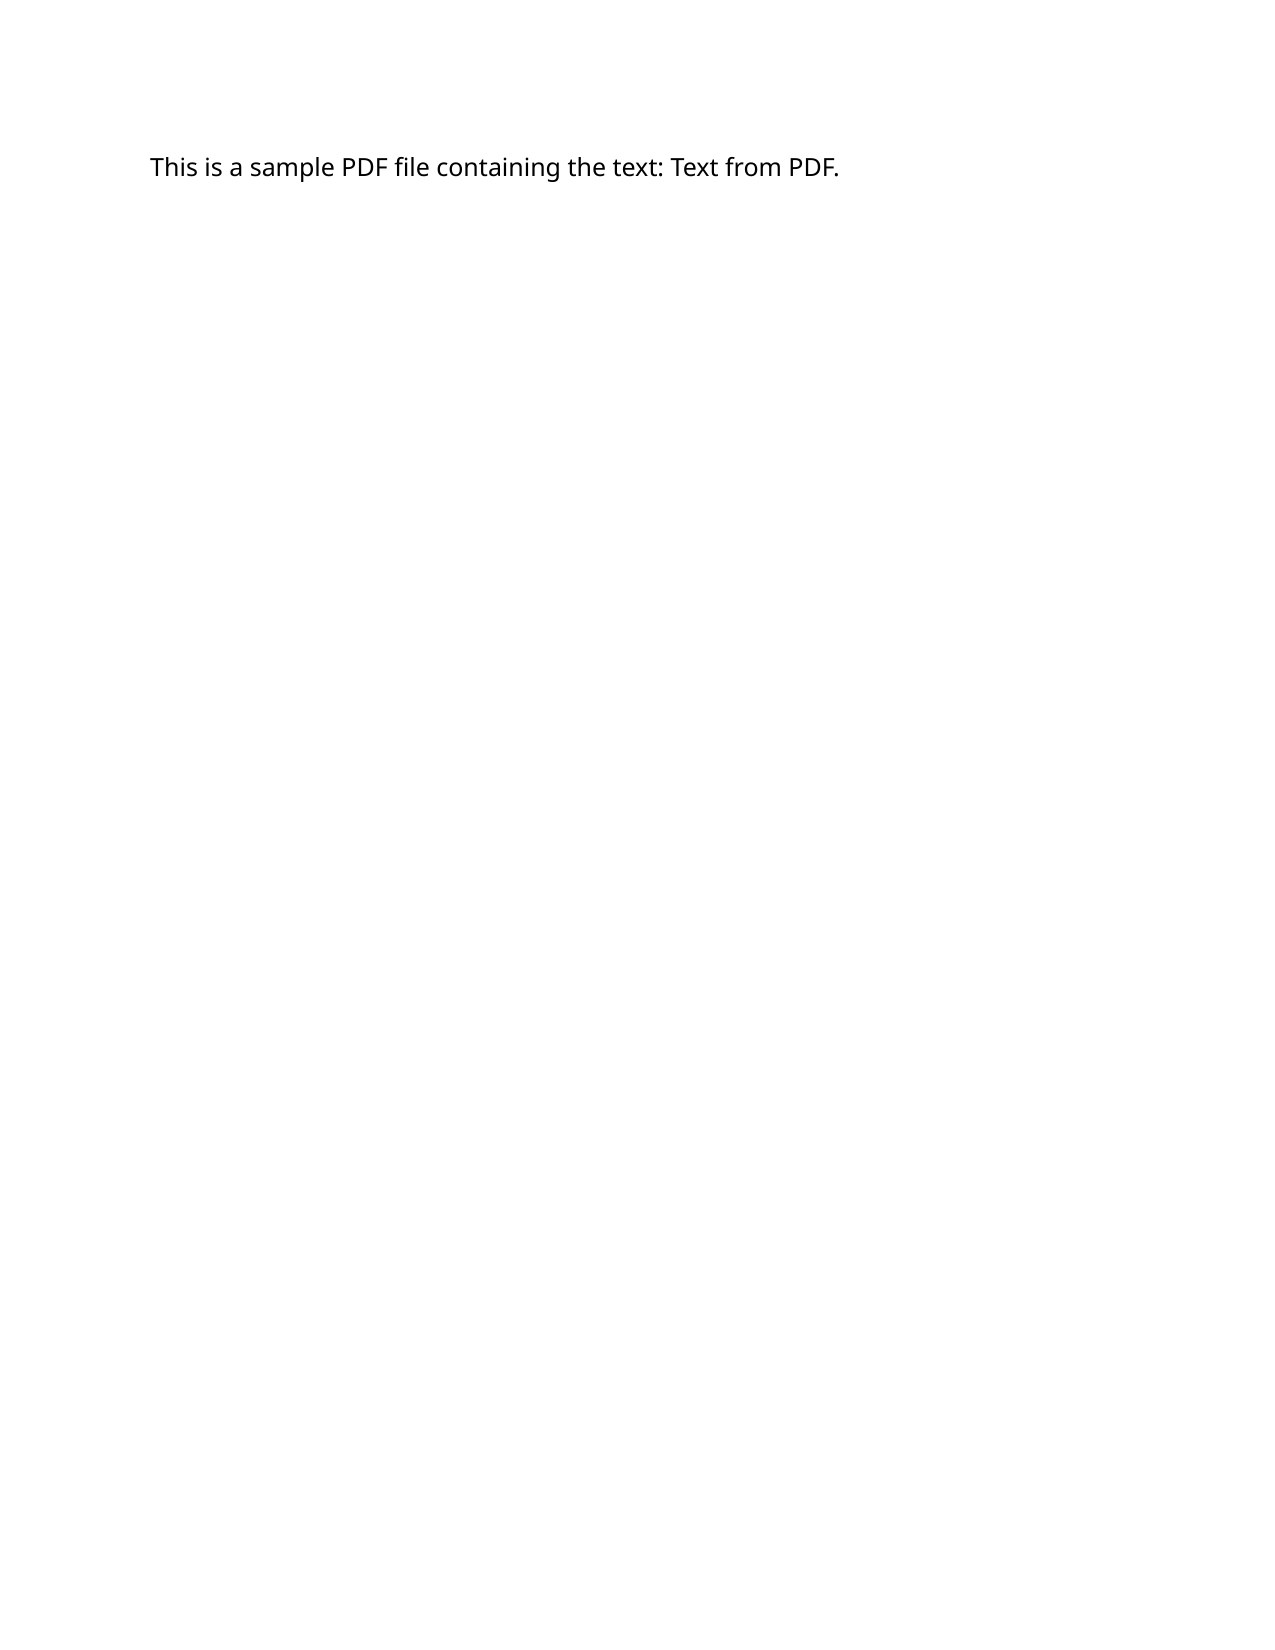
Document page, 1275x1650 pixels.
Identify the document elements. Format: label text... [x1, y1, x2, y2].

text This is a sample PDF file containing the text: Text from PDF. [150, 150, 1125, 184]
